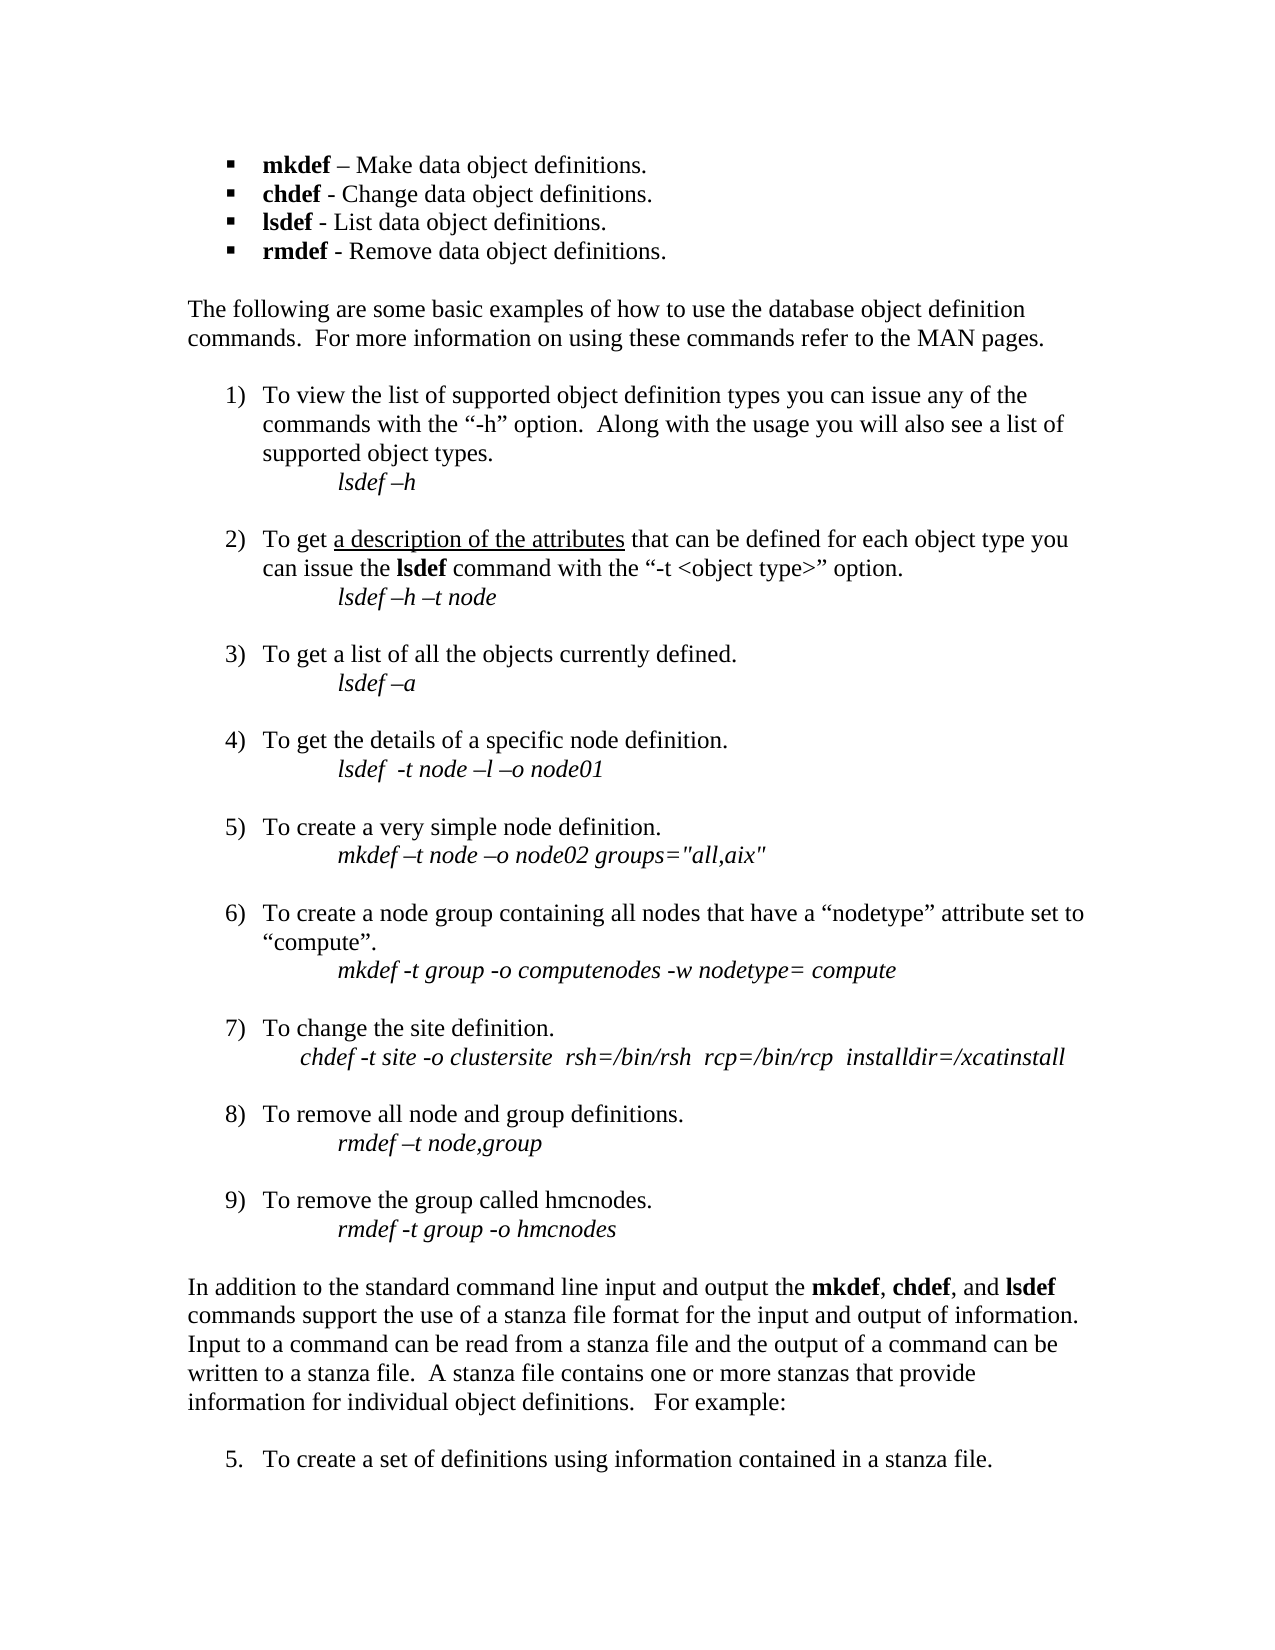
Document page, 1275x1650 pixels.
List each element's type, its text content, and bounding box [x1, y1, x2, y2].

text mkdef –t node –o node02 groups="all,aix" [337, 840, 1087, 869]
text rmdef -t group -o hmcnodes [337, 1214, 1087, 1243]
text lsdef –a [337, 668, 1087, 697]
list To create a node group containing all nodes that have a “nodetype” attribute set to “compute”. [225, 898, 1087, 955]
list To create a very simple node definition. [225, 812, 1087, 840]
text chdef -t site -o clustersite rsh=/bin/rsh rcp=/bin/rcp installdir=/xcatinstall [262, 1042, 1087, 1070]
list lsdef - List data object definitions. [225, 207, 1087, 236]
list To get a list of all the objects currently defined. [225, 639, 1087, 668]
text In addition to the standard command line input and output the mkdef, chdef, and lsdef commands support the use of a stanza file format for the input and output of information. Input to a command can be read from a stanza file and the output of a command can be written to a stanza file. A stanza file contains one or more stanzas that provide information for individual object definitions. For example: [187, 1272, 1087, 1415]
list To remove all node and group definitions. [225, 1099, 1087, 1128]
list To change the site definition. [225, 1013, 1087, 1042]
text lsdef -t node –l –o node01 [337, 754, 1087, 783]
list To remove the group called hmcnodes. [225, 1185, 1087, 1214]
list To view the list of supported object definition types you can issue any of the commands with the “-h” option. Along with the usage you will also see a list of supported object types. [225, 380, 1087, 467]
text The following are some basic examples of how to use the database object definition commands. For more information on using these commands refer to the MAN pages. [187, 294, 1087, 352]
list To get the details of a specific node definition. [225, 725, 1087, 754]
text mkdef -t group -o computenodes -w nodetype= compute [337, 955, 1087, 984]
text rmdef –t node,group [337, 1128, 1087, 1157]
list rmdef - Remove data object definitions. [225, 236, 1087, 265]
list chdef - Change data object definitions. [225, 179, 1087, 207]
list mkdef – Make data object definitions. [225, 150, 1087, 179]
text lsdef –h –t node [337, 582, 1087, 610]
text lsdef –h [337, 467, 1087, 495]
list To get a description of the attributes that can be defined for each object type you can issue the lsdef command with the “-t <object type>” option. [225, 524, 1087, 582]
list To create a set of definitions using information contained in a stanza file. [225, 1444, 1087, 1473]
